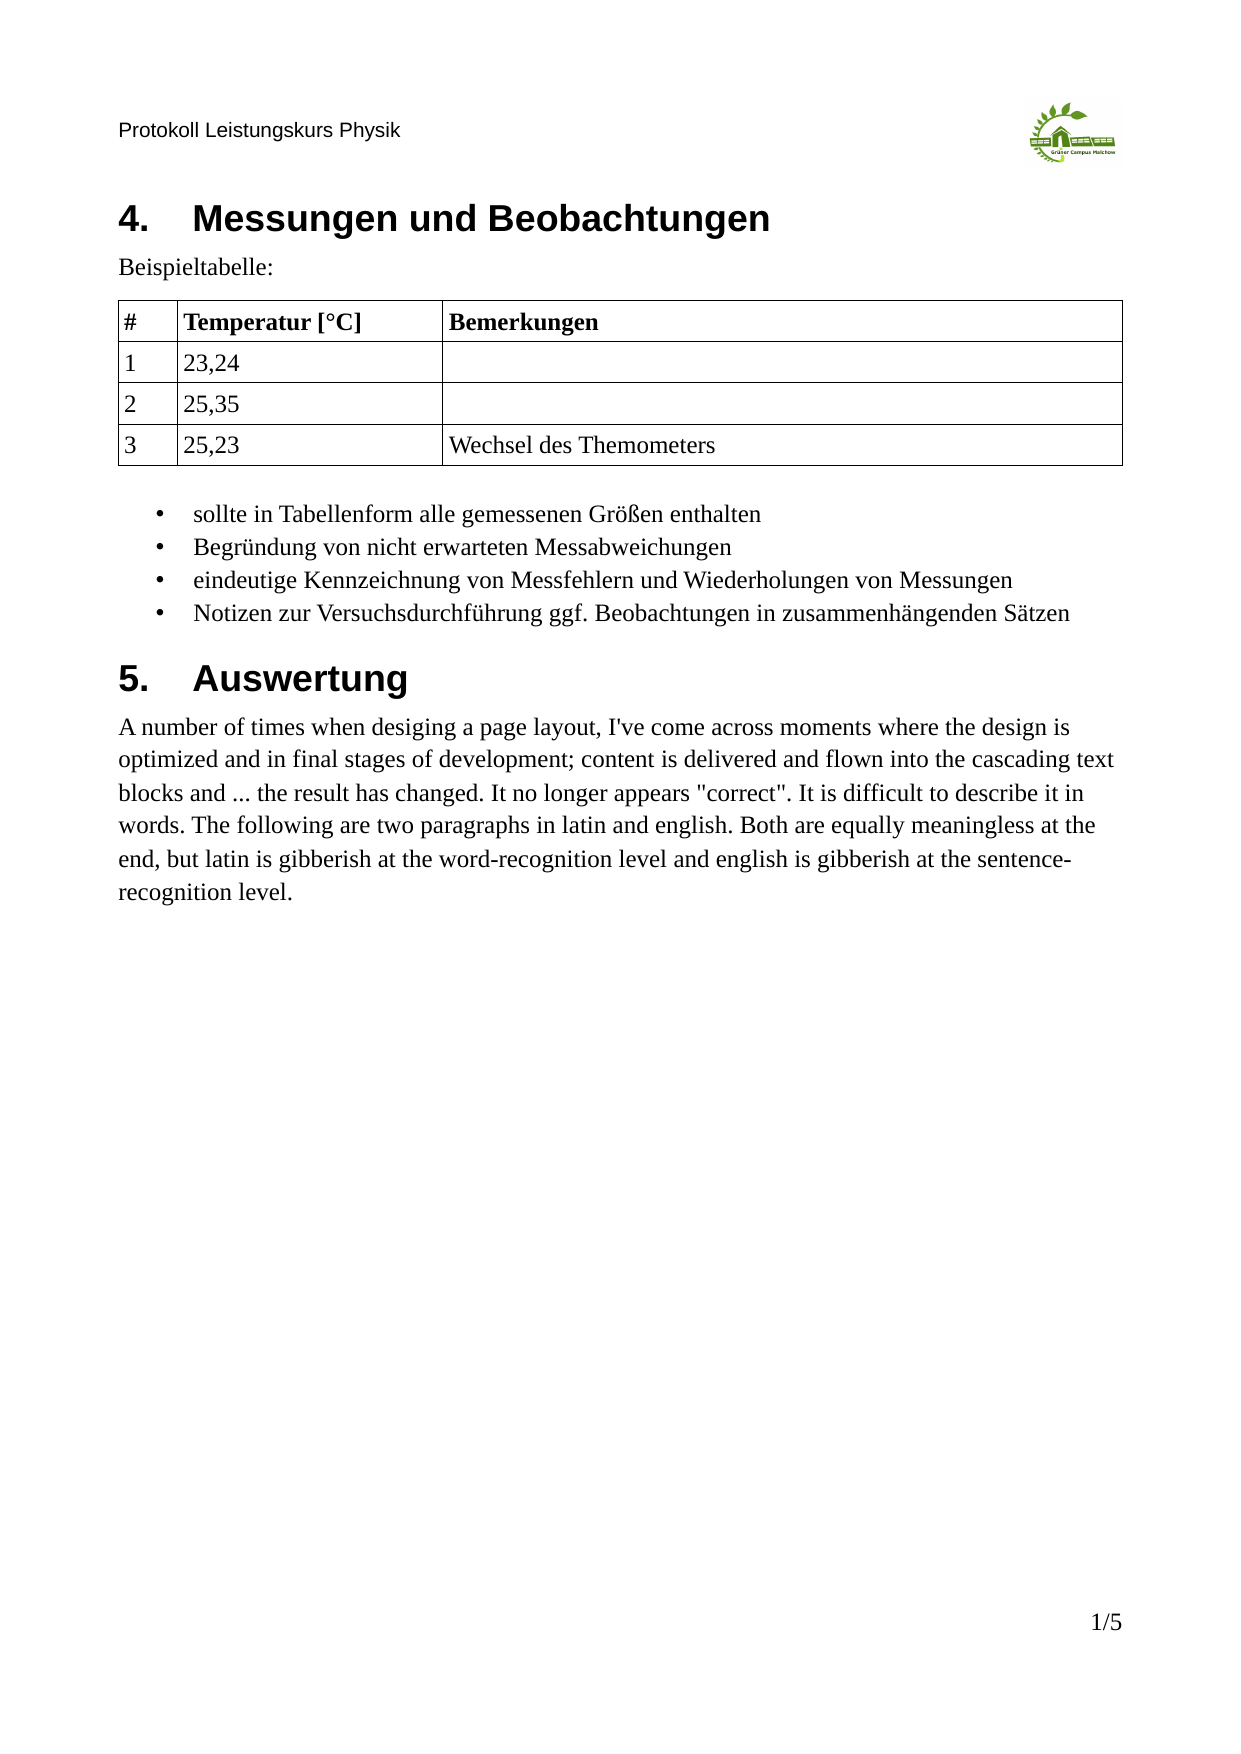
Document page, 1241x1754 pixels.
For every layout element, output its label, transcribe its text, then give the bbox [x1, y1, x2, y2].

list sollte in Tabellenform alle gemessenen Größen enthalten [156, 499, 1122, 528]
picture [1023, 97, 1123, 168]
table_cell 25,35 [178, 383, 442, 423]
table_header Temperatur [°C] [178, 301, 442, 341]
table_cell Wechsel des Themometers [443, 425, 1122, 465]
table_header Bemerkungen [443, 301, 1122, 341]
table_cell [443, 342, 1122, 382]
list Begründung von nicht erwarteten Messabweichungen [156, 532, 1122, 561]
table_cell 1 [119, 342, 177, 382]
text A number of times when desiging a page layout, I've come across moments where the design is optimized and in final stages of development; content is delivered and flown into the cascading text blocks and ... the result has changed. It no longer appears "correct". It is difficult to describe it in words. The following are two paragraphs in latin and english. Both are equally meaningless at the end, but latin is gibberish at the word-recognition level and english is gibberish at the sentence-recognition level. [118, 712, 1122, 905]
table_cell 3 [119, 425, 177, 465]
table_header # [119, 301, 177, 341]
subtitle Auswertung [118, 656, 1122, 699]
table_cell 25,23 [178, 425, 442, 465]
list eindeutige Kennzeichnung von Messfehlern und Wiederholungen von Messungen [156, 565, 1122, 594]
table_cell 2 [119, 383, 177, 423]
subtitle Messungen und Beobachtungen [118, 197, 1122, 240]
table_cell 23,24 [178, 342, 442, 382]
table_cell [443, 383, 1122, 423]
text Beispieltabelle: [118, 252, 1122, 281]
list Notizen zur Versuchsdurchführung ggf. Beobachtungen in zusammenhängenden Sätzen [156, 598, 1122, 627]
